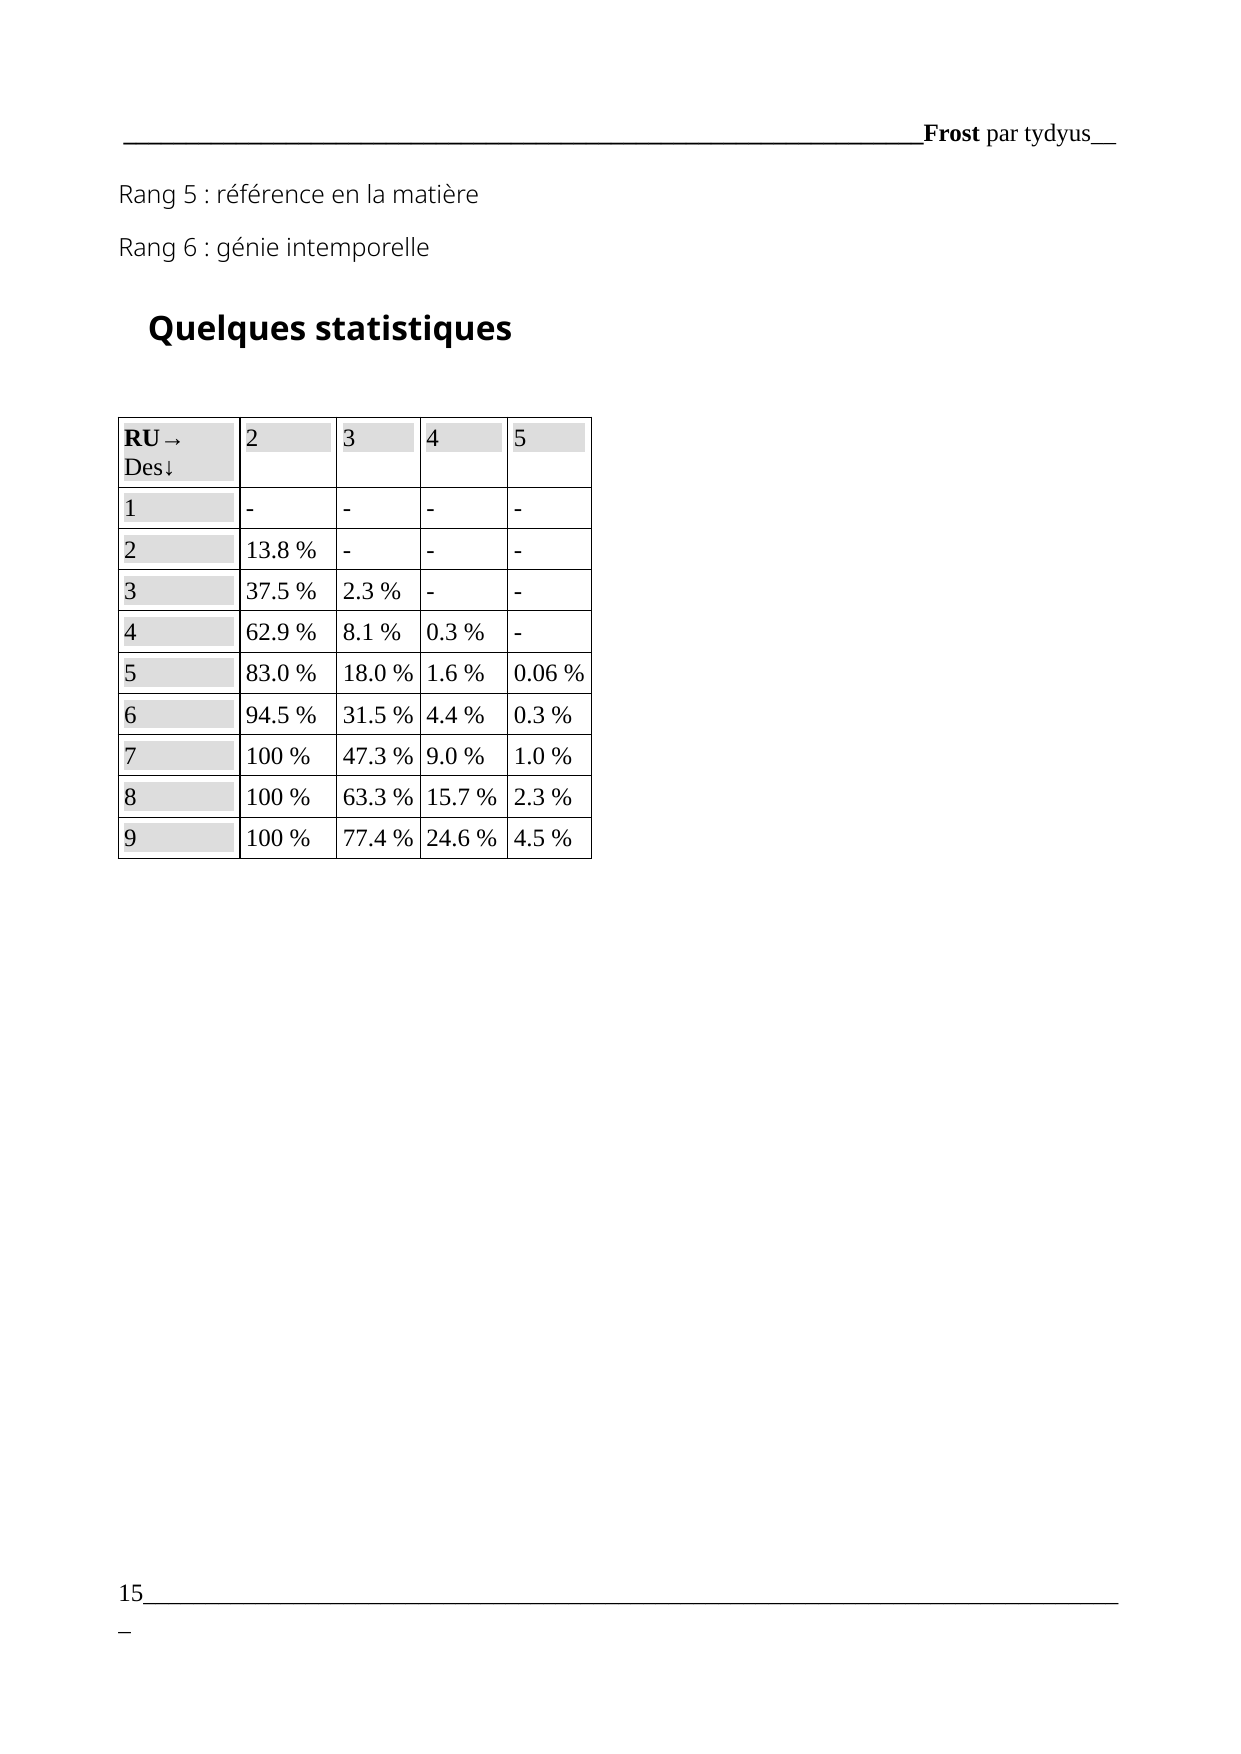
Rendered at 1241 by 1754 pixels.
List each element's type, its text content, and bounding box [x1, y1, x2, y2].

table_cell - [508, 611, 591, 652]
table_cell 0.3 % [508, 694, 591, 734]
table_cell 1.0 % [508, 735, 591, 775]
table_cell - [421, 529, 507, 569]
table_header 5 [508, 418, 591, 487]
table_cell 7 [119, 735, 239, 775]
table_cell 13.8 % [241, 529, 336, 569]
table_cell - [337, 529, 420, 569]
table_cell 24.6 % [421, 818, 507, 858]
table_cell 15.7 % [421, 776, 507, 817]
table_cell 100 % [241, 735, 336, 775]
table_header 2 [241, 418, 336, 487]
table_cell 18.0 % [337, 653, 420, 693]
table_cell 100 % [241, 776, 336, 817]
table_cell 47.3 % [337, 735, 420, 775]
table_cell 31.5 % [337, 694, 420, 734]
table_cell 9 [119, 818, 239, 858]
table_cell - [508, 529, 591, 569]
table_cell - [508, 570, 591, 610]
table_cell - [337, 488, 420, 528]
table_header 3 [337, 418, 420, 487]
table_cell 9.0 % [421, 735, 507, 775]
table_cell - [421, 488, 507, 528]
table_cell 0.06 % [508, 653, 591, 693]
table_cell 62.9 % [241, 611, 336, 652]
table_cell 94.5 % [241, 694, 336, 734]
table_cell 83.0 % [241, 653, 336, 693]
table_cell 63.3 % [337, 776, 420, 817]
table_cell 2 [119, 529, 239, 569]
table_header 4 [421, 418, 507, 487]
table_cell 2.3 % [337, 570, 420, 610]
table_cell 1.6 % [421, 653, 507, 693]
table_cell 37.5 % [241, 570, 336, 610]
table_cell - [508, 488, 591, 528]
table_cell 8.1 % [337, 611, 420, 652]
text Rang 5 : référence en la matière [118, 176, 605, 210]
table_cell 6 [119, 694, 239, 734]
table_cell 3 [119, 570, 239, 610]
table_cell 4.5 % [508, 818, 591, 858]
subtitle Quelques statistiques [148, 305, 605, 350]
table_cell 2.3 % [508, 776, 591, 817]
table_cell 1 [119, 488, 239, 528]
table_cell 5 [119, 653, 239, 693]
table_cell 4 [119, 611, 239, 652]
table_cell 4.4 % [421, 694, 507, 734]
table_cell 100 % [241, 818, 336, 858]
table_header RU→ Des↓ [119, 418, 239, 487]
table_cell 8 [119, 776, 239, 817]
table_cell 77.4 % [337, 818, 420, 858]
table_cell - [241, 488, 336, 528]
table_cell - [421, 570, 507, 610]
text Rang 6 : génie intemporelle [118, 230, 605, 264]
table_cell 0.3 % [421, 611, 507, 652]
